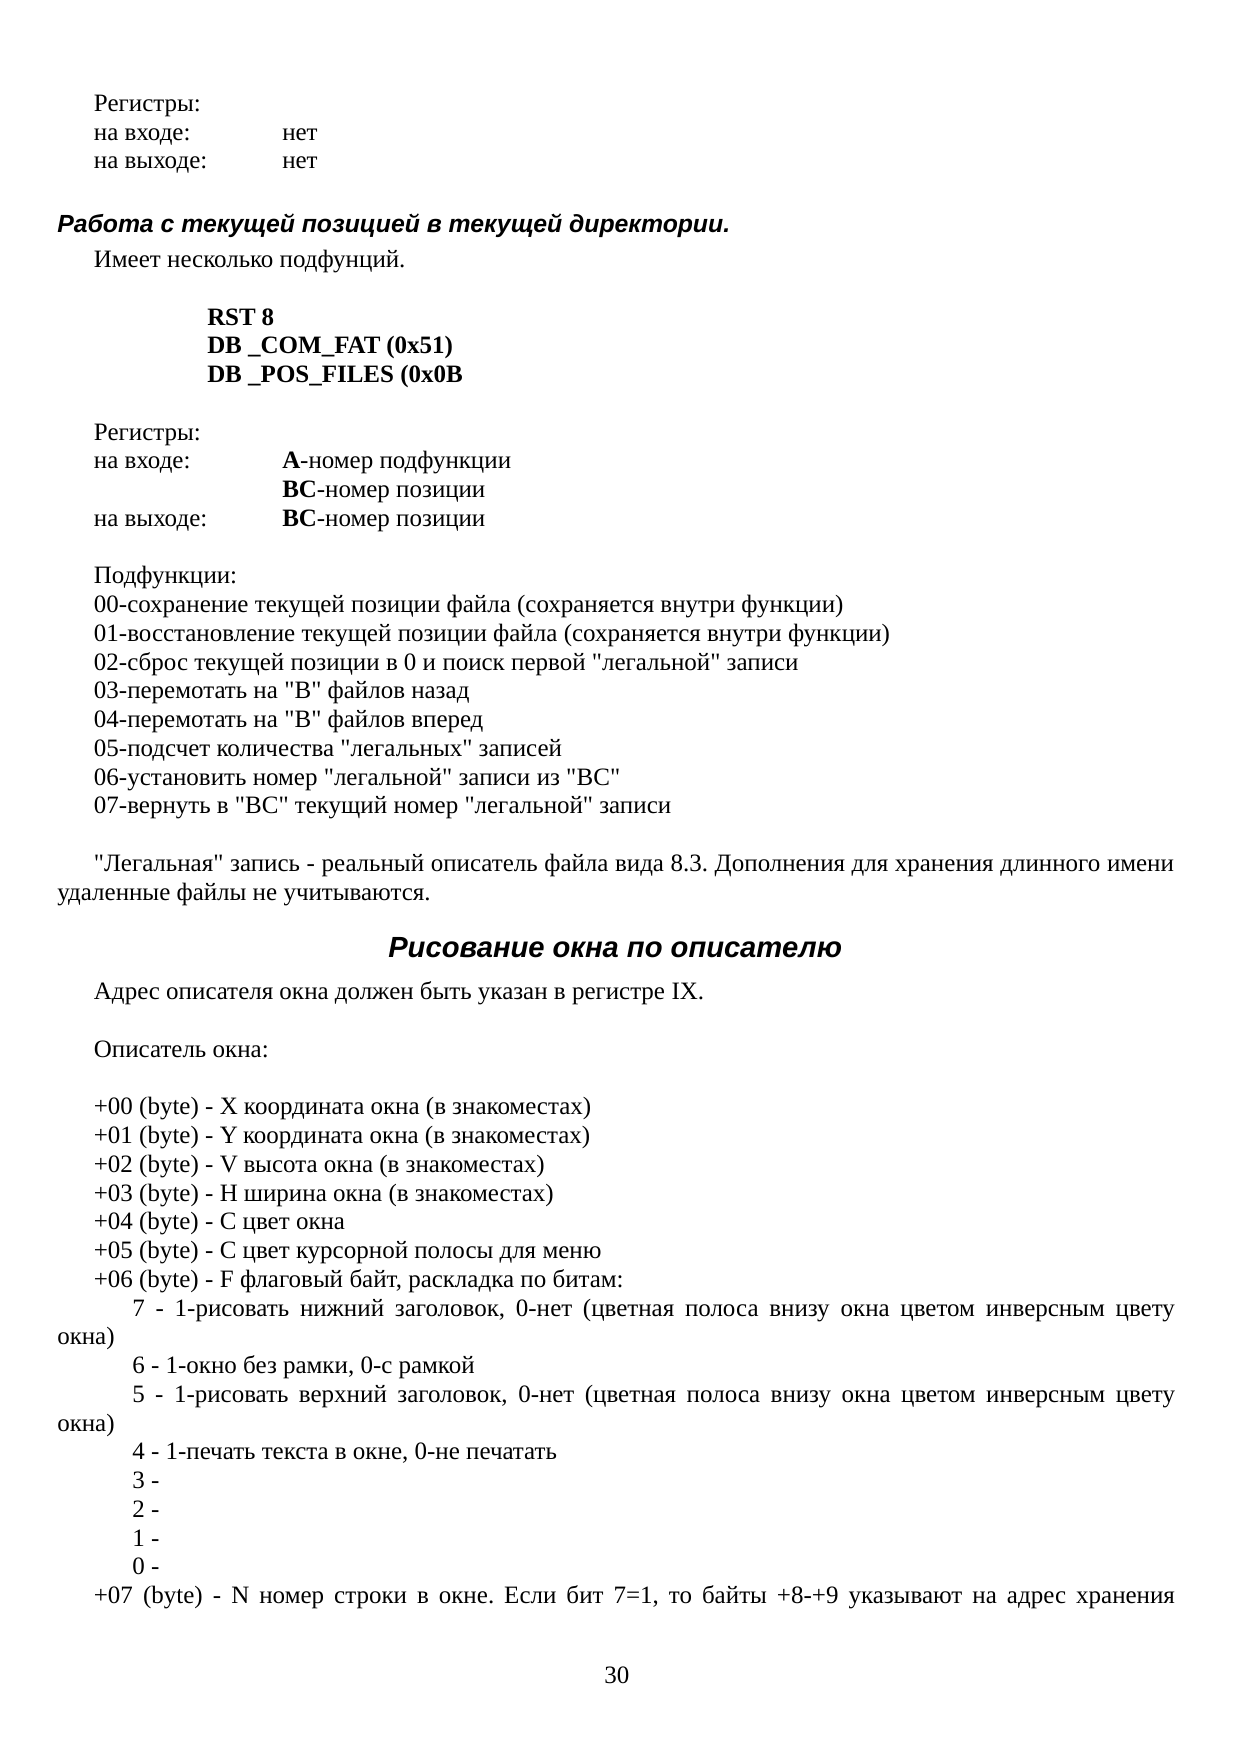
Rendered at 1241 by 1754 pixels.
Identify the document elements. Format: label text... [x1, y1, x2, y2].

text +01 (byte) - Y координата окна (в знакоместах) [57, 1120, 1176, 1149]
text 03-перемотать на "B" файлов назад [57, 675, 1176, 704]
text 07-вернуть в "BC" текущий номер "легальной" записи [57, 790, 1176, 819]
text +04 (byte) - C цвет окна [57, 1206, 1176, 1235]
text Регистры: [57, 417, 1176, 445]
text 04-перемотать на "B" файлов вперед [57, 704, 1176, 733]
text Описатель окна: [57, 1034, 1176, 1063]
text 00-сохранение текущей позиции файла (сохраняется внутри функции) [57, 589, 1176, 618]
text на выходе: BC-номер позиции [57, 503, 1176, 532]
text 6 - 1-окно без рамки, 0-с рамкой [57, 1350, 1176, 1379]
text +00 (byte) - Х координата окна (в знакоместах) [57, 1091, 1176, 1120]
text +07 (byte) - N номер строки в окне. Если бит 7=1, то байты +8-+9 указывают на адрес хранения [57, 1580, 1176, 1609]
text 05-подсчет количества "легальных" записей [57, 733, 1176, 762]
text DB _POS_FILES (0x0B [57, 359, 1176, 388]
text 02-сброс текущей позиции в 0 и поиск первой "легальной" записи [57, 647, 1176, 675]
text 01-восстановление текущей позиции файла (сохраняется внутри функции) [57, 618, 1176, 647]
text +06 (byte) - F флаговый байт, раскладка по битам: [57, 1264, 1176, 1293]
text Адрес описателя окна должен быть указан в регистре IX. [57, 976, 1176, 1005]
text Регистры: [57, 88, 1176, 117]
subtitle Рисование окна по описателю [57, 930, 1176, 964]
text BC-номер позиции [57, 474, 1176, 503]
text +02 (byte) - V высота окна (в знакоместах) [57, 1149, 1176, 1178]
text 7 - 1-рисовать нижний заголовок, 0-нет (цветная полоса внизу окна цветом инверсным цвету окна) [57, 1293, 1176, 1350]
text на входе: нет [57, 117, 1176, 146]
text RST 8 [57, 302, 1176, 330]
text 4 - 1-печать текста в окне, 0-не печатать [57, 1436, 1176, 1465]
text +03 (byte) - H ширина окна (в знакоместах) [57, 1178, 1176, 1206]
text на выходе: нет [57, 146, 1176, 174]
text Имеет несколько подфунций. [57, 244, 1176, 273]
text 3 - [57, 1465, 1176, 1494]
text на входе: A-номер подфункции [57, 445, 1176, 474]
subtitle Работа с текущей позицией в текущей директории. [57, 209, 1176, 238]
text 2 - [57, 1494, 1176, 1523]
text Подфункции: [57, 560, 1176, 589]
text "Легальная" запись - реальный описатель файла вида 8.3. Дополнения для хранения длинного имени удаленные файлы не учитываются. [57, 848, 1176, 905]
text 0 - [57, 1551, 1176, 1580]
text 06-установить номер "легальной" записи из "BC" [57, 762, 1176, 790]
text +05 (byte) - C цвет курсорной полосы для меню [57, 1235, 1176, 1264]
text 5 - 1-рисовать верхний заголовок, 0-нет (цветная полоса внизу окна цветом инверсным цвету окна) [57, 1379, 1176, 1436]
text 1 - [57, 1523, 1176, 1551]
text DB _COM_FAT (0x51) [57, 330, 1176, 359]
